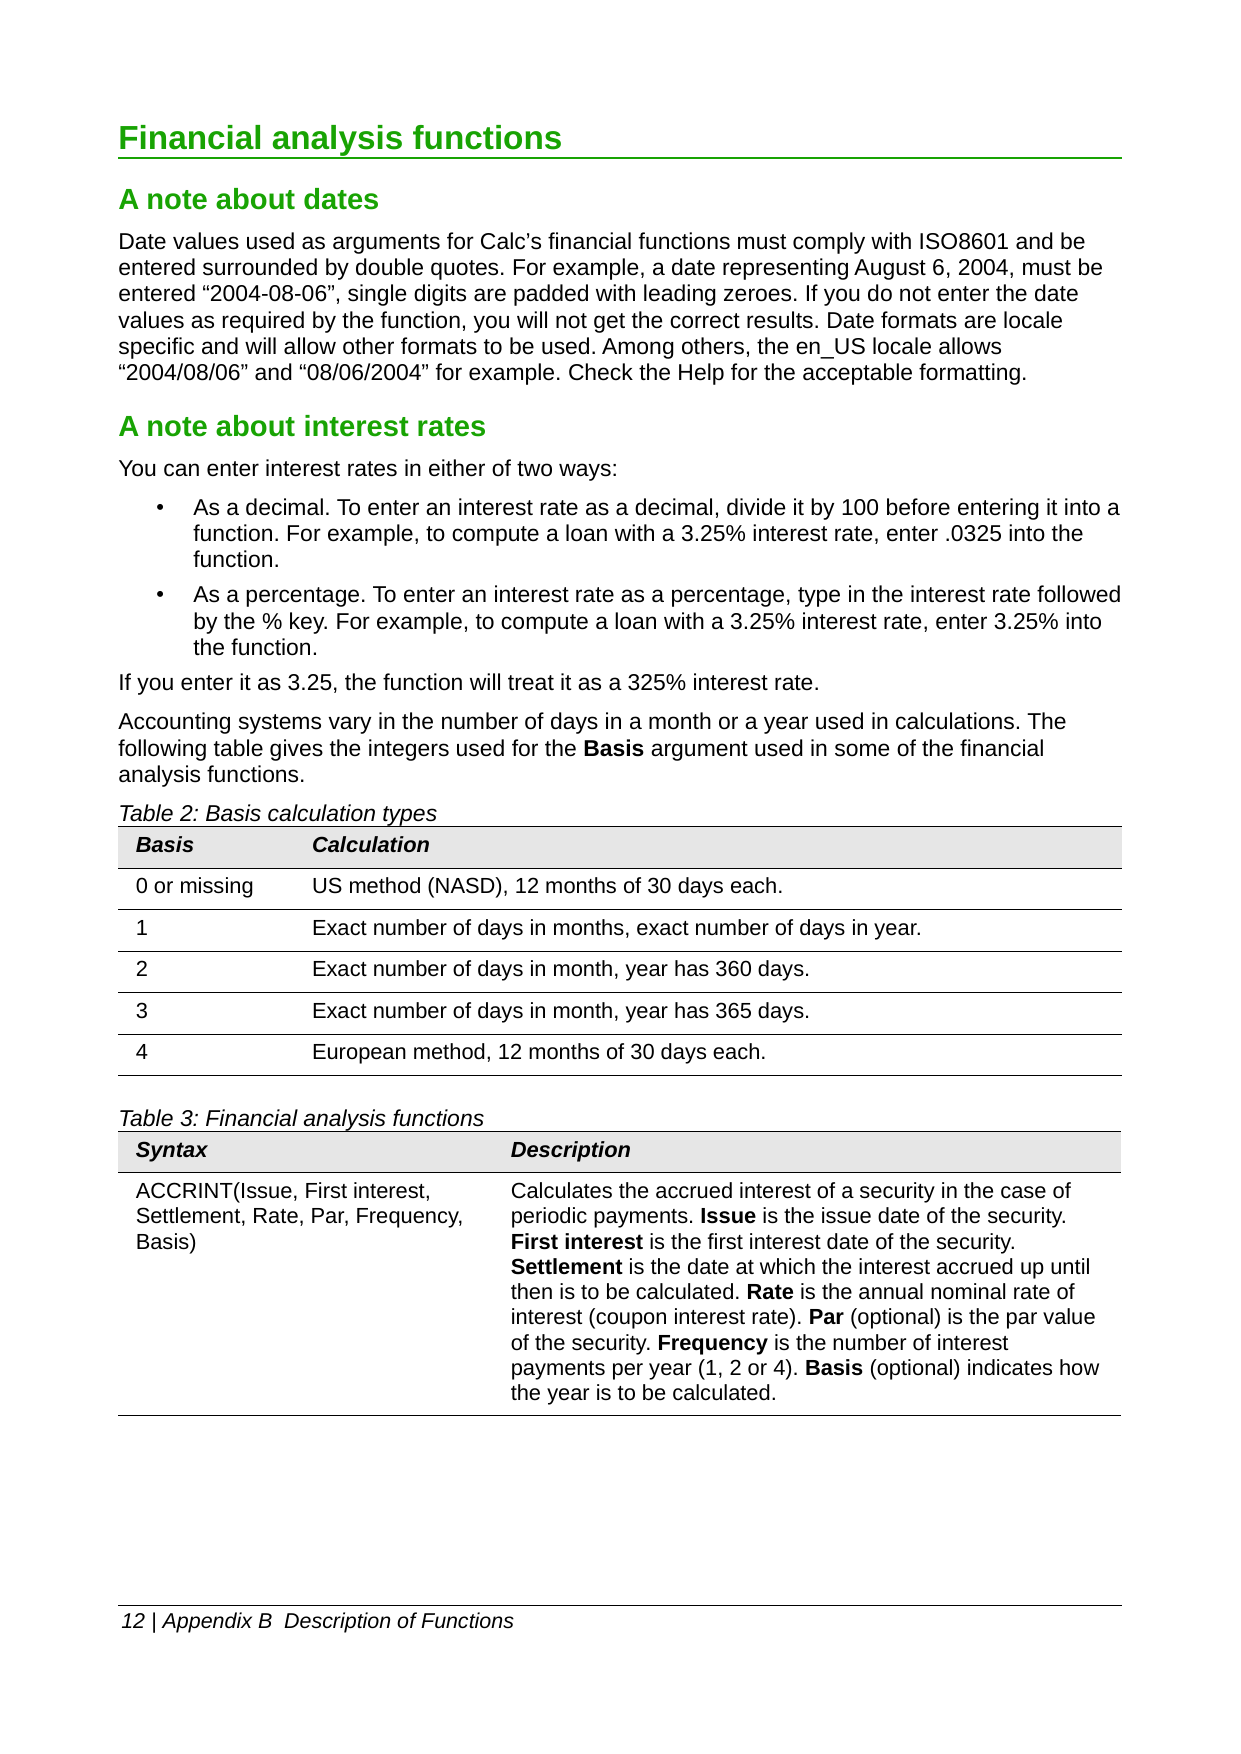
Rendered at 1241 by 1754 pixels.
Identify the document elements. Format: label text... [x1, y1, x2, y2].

table_header Basis [118, 827, 294, 868]
table_cell 3 [118, 993, 294, 1033]
table_cell Exact number of days in month, year has 360 days. [294, 952, 1122, 992]
table_cell 4 [118, 1035, 294, 1075]
table_cell ACCRINT(Issue, First interest, Settlement, Rate, Par, Frequency, Basis) [118, 1173, 493, 1415]
subtitle A note about interest rates [118, 409, 1122, 443]
table_cell 1 [118, 910, 294, 951]
text If you enter it as 3.25, the function will treat it as a 325% interest rate. [118, 669, 1122, 696]
table_cell Exact number of days in month, year has 365 days. [294, 993, 1122, 1033]
table_cell Calculates the accrued interest of a security in the case of periodic payments. Issue is the issue date of the security. First interest is the first interest date of the security. Settlement is the date at which the interest accrued up until then is to be calculated. Rate is the annual nominal rate of interest (coupon interest rate). Par (optional) is the par value of the security. Frequency is the number of interest payments per year (1, 2 or 4). Basis (optional) indicates how the year is to be calculated. [493, 1173, 1121, 1415]
table_cell 2 [118, 952, 294, 992]
text Table 2: Basis calculation types [118, 800, 1122, 826]
table_header Calculation [294, 827, 1122, 868]
text You can enter interest rates in either of two ways: [118, 455, 1122, 481]
table_header Description [493, 1132, 1121, 1172]
list As a percentage. To enter an interest rate as a percentage, type in the interest rate followed by the % key. For example, to compute a loan with a 3.25% interest rate, enter 3.25% into the function. [156, 581, 1122, 661]
table_cell 0 or missing [118, 869, 294, 909]
table_header Syntax [118, 1132, 493, 1172]
table_cell US method (NASD), 12 months of 30 days each. [294, 869, 1122, 909]
subtitle A note about dates [118, 182, 1122, 216]
text Date values used as arguments for Calc’s financial functions must comply with ISO8601 and be entered surrounded by double quotes. For example, a date representing August 6, 2004, must be entered “2004-08-06”, single digits are padded with leading zeroes. If you do not enter the date values as required by the function, you will not get the correct results. Date formats are locale specific and will allow other formats to be used. Among others, the en_US locale allows “2004/08/06” and “08/06/2004” for example. Check the Help for the acceptable formatting. [118, 228, 1122, 386]
table_cell Exact number of days in months, exact number of days in year. [294, 910, 1122, 951]
list As a decimal. To enter an interest rate as a decimal, divide it by 100 before entering it into a function. For example, to compute a loan with a 3.25% interest rate, enter .0325 into the function. [156, 493, 1122, 573]
text Table 3: Financial analysis functions [118, 1104, 1122, 1131]
table_cell European method, 12 months of 30 days each. [294, 1035, 1122, 1075]
subtitle Financial analysis functions [118, 118, 1122, 157]
text Accounting systems vary in the number of days in a month or a year used in calculations. The following table gives the integers used for the Basis argument used in some of the financial analysis functions. [118, 708, 1122, 787]
